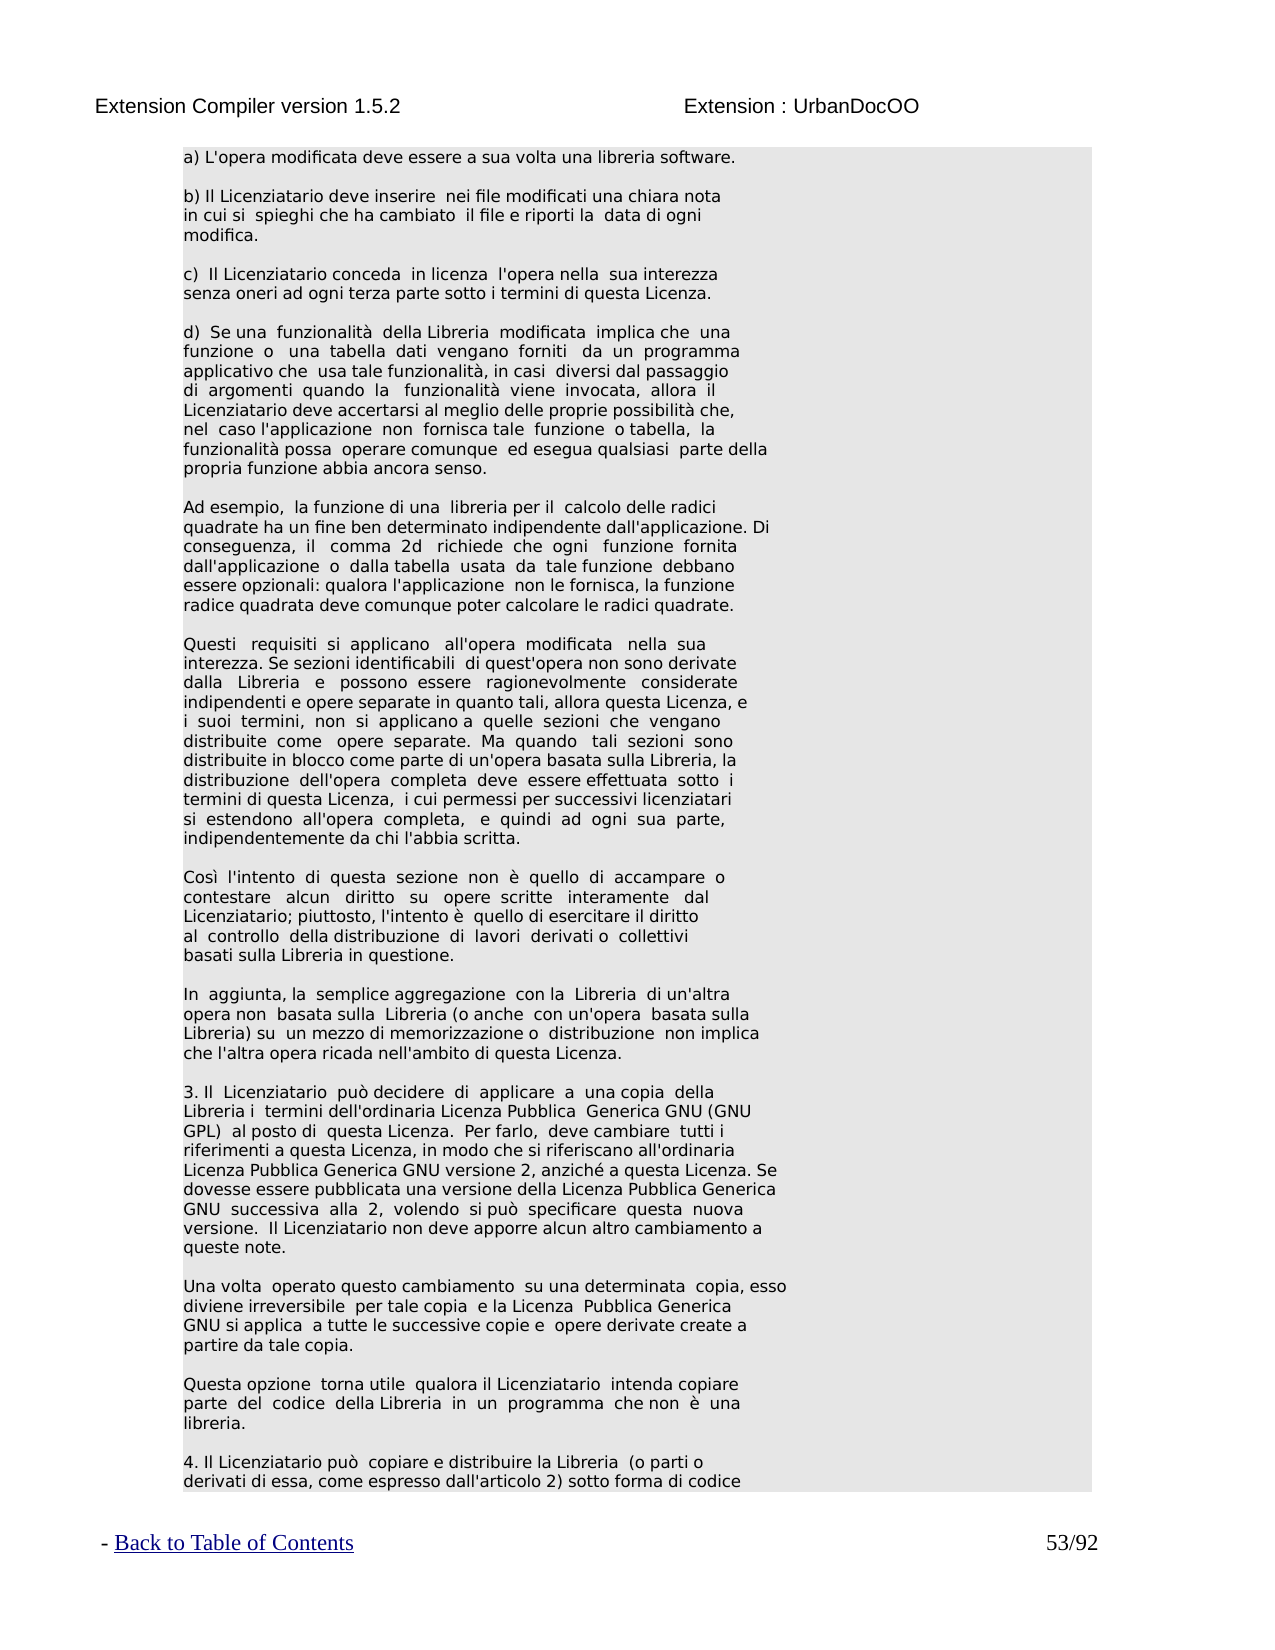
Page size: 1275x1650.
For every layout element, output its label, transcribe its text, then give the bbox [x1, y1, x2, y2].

text i suoi termini, non si applicano a quelle sezioni che vengano [183, 712, 1092, 732]
text parte del codice della Libreria in un programma che non è una [183, 1394, 1092, 1414]
text dovesse essere pubblicata una versione della Licenza Pubblica Generica [183, 1180, 1092, 1199]
text conseguenza, il comma 2d richiede che ogni funzione fornita [183, 537, 1092, 557]
text indipendentemente da chi l'abbia scritta. [183, 829, 1092, 849]
text si estendono all'opera completa, e quindi ad ogni sua parte, [183, 810, 1092, 829]
text che l'altra opera ricada nell'ambito di questa Licenza. [183, 1043, 1092, 1063]
text GNU si applica a tutte le successive copie e opere derivate create a [183, 1316, 1092, 1336]
text senza oneri ad ogni terza parte sotto i termini di questa Licenza. [183, 284, 1092, 303]
text applicativo che usa tale funzionalità, in casi diversi dal passaggio [183, 362, 1092, 381]
text Ad esempio, la funzione di una libreria per il calcolo delle radici [183, 498, 1092, 518]
text Licenziatario deve accertarsi al meglio delle proprie possibilità che, [183, 401, 1092, 420]
text distribuzione dell'opera completa deve essere effettuata sotto i [183, 771, 1092, 790]
text funzionalità possa operare comunque ed esegua qualsiasi parte della [183, 440, 1092, 459]
text quadrate ha un fine ben determinato indipendente dall'applicazione. Di [183, 518, 1092, 537]
text radice quadrata deve comunque poter calcolare le radici quadrate. [183, 596, 1092, 615]
text d) Se una funzionalità della Libreria modificata implica che una [183, 323, 1092, 342]
text termini di questa Licenza, i cui permessi per successivi licenziatari [183, 790, 1092, 810]
text GNU successiva alla 2, volendo si può specificare questa nuova [183, 1199, 1092, 1219]
text di argomenti quando la funzionalità viene invocata, allora il [183, 381, 1092, 401]
text indipendenti e opere separate in quanto tali, allora questa Licenza, e [183, 693, 1092, 712]
text funzione o una tabella dati vengano forniti da un programma [183, 342, 1092, 362]
text 3. Il Licenziatario può decidere di applicare a una copia della [183, 1082, 1092, 1102]
text modifica. [183, 225, 1092, 245]
text distribuite come opere separate. Ma quando tali sezioni sono [183, 732, 1092, 751]
text Questi requisiti si applicano all'opera modificata nella sua [183, 634, 1092, 654]
text queste note. [183, 1238, 1092, 1258]
text contestare alcun diritto su opere scritte interamente dal [183, 888, 1092, 907]
text essere opzionali: qualora l'applicazione non le fornisca, la funzione [183, 576, 1092, 596]
text Licenza Pubblica Generica GNU versione 2, anziché a questa Licenza. Se [183, 1160, 1092, 1180]
text opera non basata sulla Libreria (o anche con un'opera basata sulla [183, 1004, 1092, 1024]
text diviene irreversibile per tale copia e la Licenza Pubblica Generica [183, 1297, 1092, 1316]
text interezza. Se sezioni identificabili di quest'opera non sono derivate [183, 654, 1092, 673]
text 4. Il Licenziatario può copiare e distribuire la Libreria (o parti o [183, 1453, 1092, 1472]
text partire da tale copia. [183, 1336, 1092, 1355]
text in cui si spieghi che ha cambiato il file e riporti la data di ogni [183, 206, 1092, 225]
text distribuite in blocco come parte di un'opera basata sulla Libreria, la [183, 751, 1092, 771]
text Questa opzione torna utile qualora il Licenziatario intenda copiare [183, 1375, 1092, 1394]
text dall'applicazione o dalla tabella usata da tale funzione debbano [183, 557, 1092, 576]
text versione. Il Licenziatario non deve apporre alcun altro cambiamento a [183, 1219, 1092, 1238]
text Licenziatario; piuttosto, l'intento è quello di esercitare il diritto [183, 907, 1092, 927]
text c) Il Licenziatario conceda in licenza l'opera nella sua interezza [183, 264, 1092, 284]
text riferimenti a questa Licenza, in modo che si riferiscano all'ordinaria [183, 1141, 1092, 1160]
text b) Il Licenziatario deve inserire nei file modificati una chiara nota [183, 186, 1092, 206]
text derivati di essa, come espresso dall'articolo 2) sotto forma di codice [183, 1472, 1092, 1492]
text Così l'intento di questa sezione non è quello di accampare o [183, 868, 1092, 888]
text propria funzione abbia ancora senso. [183, 459, 1092, 479]
text libreria. [183, 1414, 1092, 1433]
text nel caso l'applicazione non fornisca tale funzione o tabella, la [183, 420, 1092, 440]
text Libreria) su un mezzo di memorizzazione o distribuzione non implica [183, 1024, 1092, 1043]
text a) L'opera modificata deve essere a sua volta una libreria software. [183, 147, 1092, 167]
text Libreria i termini dell'ordinaria Licenza Pubblica Generica GNU (GNU [183, 1102, 1092, 1121]
text Una volta operato questo cambiamento su una determinata copia, esso [183, 1277, 1092, 1297]
text al controllo della distribuzione di lavori derivati o collettivi [183, 927, 1092, 946]
text In aggiunta, la semplice aggregazione con la Libreria di un'altra [183, 985, 1092, 1004]
text dalla Libreria e possono essere ragionevolmente considerate [183, 673, 1092, 693]
text basati sulla Libreria in questione. [183, 946, 1092, 966]
text GPL) al posto di questa Licenza. Per farlo, deve cambiare tutti i [183, 1121, 1092, 1141]
